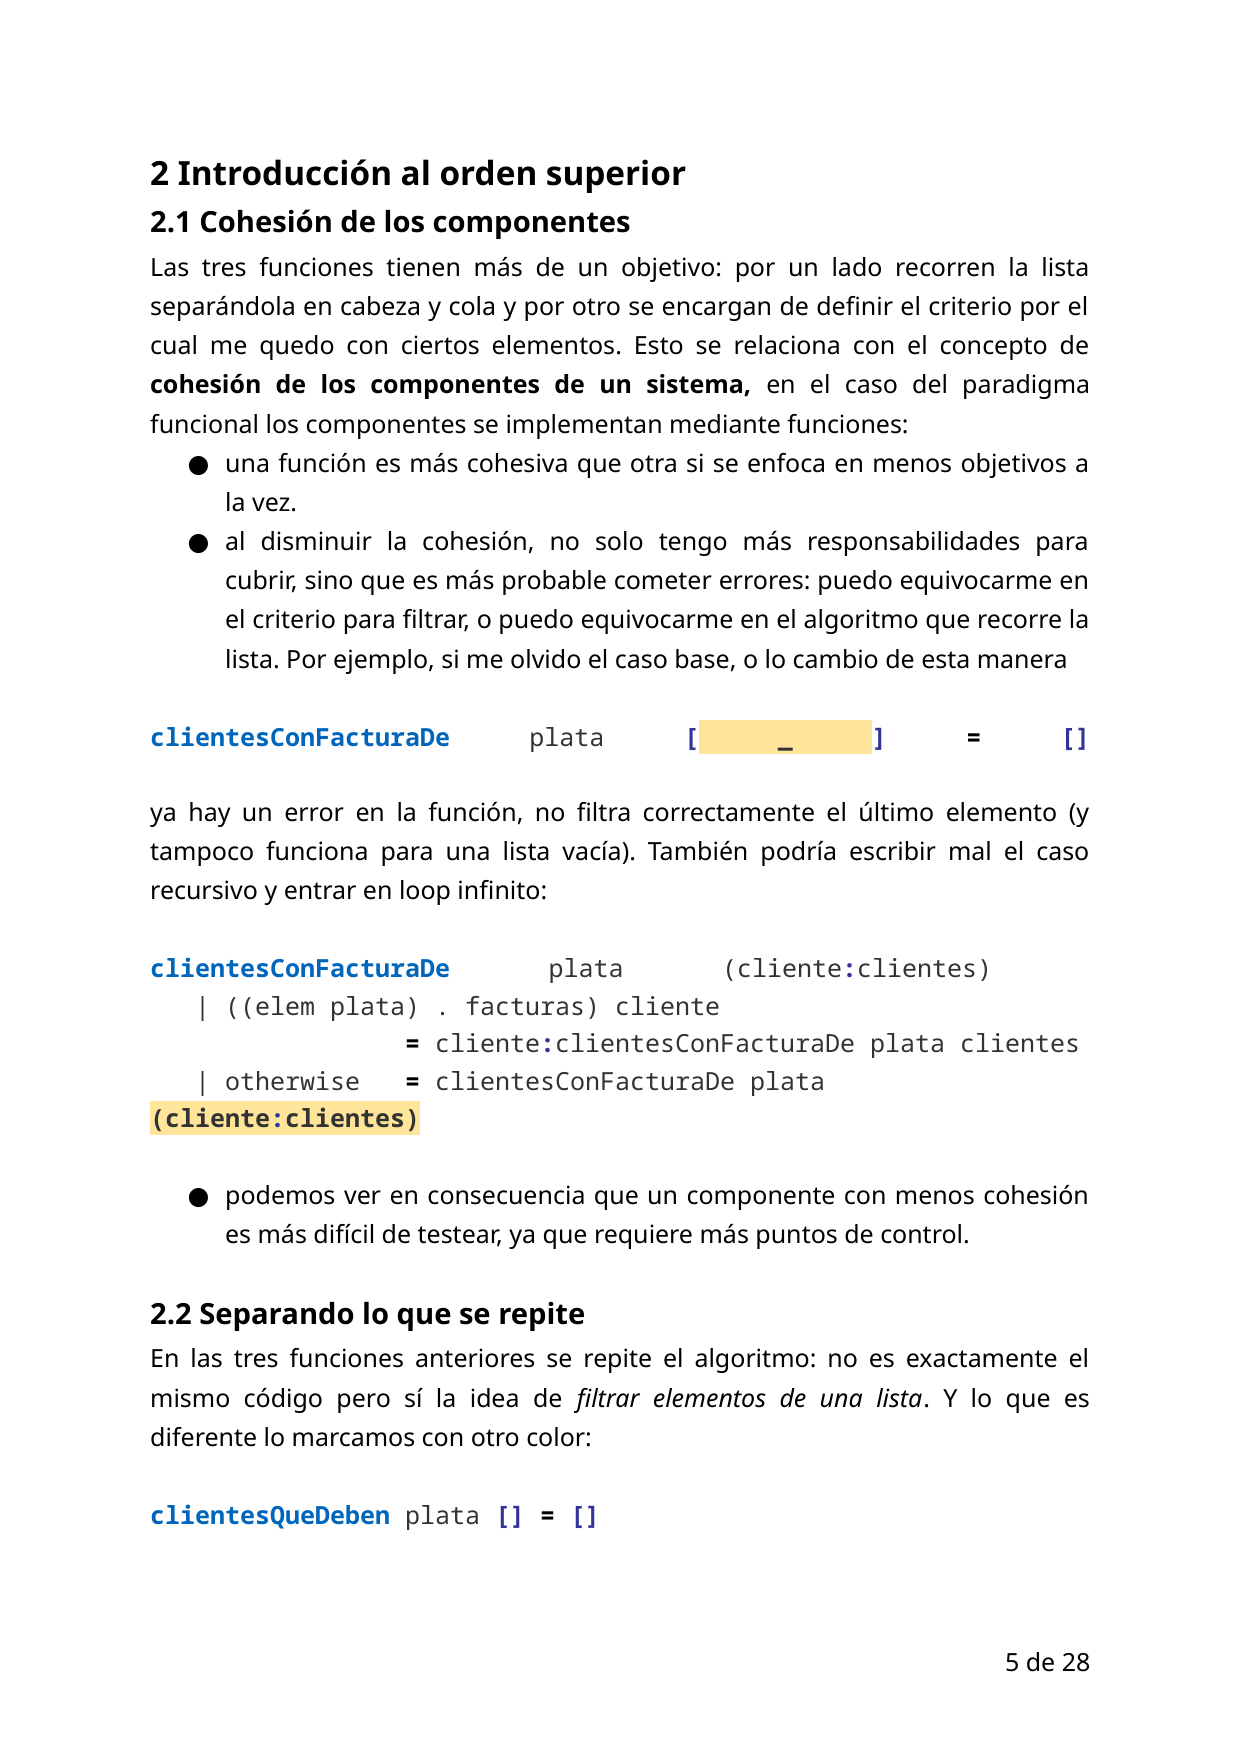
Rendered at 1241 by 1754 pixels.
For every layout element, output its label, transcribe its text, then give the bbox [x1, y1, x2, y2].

text clientesConFacturaDe plata [ _ ] = [] [150, 720, 1090, 791]
list podemos ver en consecuencia que un componente con menos cohesión es más difícil de testear, ya que requiere más puntos de control. [187, 1177, 1090, 1251]
subtitle 2.2 Separando lo que se repite [150, 1293, 1090, 1333]
list al disminuir la cohesión, no solo tengo más responsabilidades para cubrir, sino que es más probable cometer errores: puedo equivocarme en el criterio para filtrar, o puedo equivocarme en el algoritmo que recorre la lista. Por ejemplo, si me olvido el caso base, o lo cambio de esta manera [187, 524, 1090, 675]
subtitle 2.1 Cohesión de los componentes [150, 202, 1090, 241]
text Las tres funciones tienen más de un objetivo: por un lado recorren la lista separándola en cabeza y cola y por otro se encargan de definir el criterio por el cual me quedo con ciertos elementos. Esto se relaciona con el concepto de cohesión de los componentes de un sistema, en el caso del paradigma funcional los componentes se implementan mediante funciones: [150, 250, 1090, 440]
text = cliente:clientesConFacturaDe plata clientes | otherwise = clientesConFacturaDe plata (cliente:clientes) [150, 1026, 1090, 1135]
text ya hay un error en la función, no filtra correctamente el último elemento (y tampoco funciona para una lista vacía). También podría escribir mal el caso recursivo y entrar en loop infinito: [150, 794, 1090, 907]
text clientesConFacturaDe plata (cliente:clientes) | ((elem plata) . facturas) cliente [150, 951, 1090, 1023]
subtitle 2 Introducción al orden superior [150, 150, 1090, 195]
text En las tres funciones anteriores se repite el algoritmo: no es exactamente el mismo código pero sí la idea de filtrar elementos de una lista. Y lo que es diferente lo marcamos con otro color: [150, 1341, 1090, 1453]
text clientesQueDeben plata [] = [] [150, 1498, 1090, 1532]
list una función es más cohesiva que otra si se enfoca en menos objetivos a la vez. [187, 446, 1090, 519]
